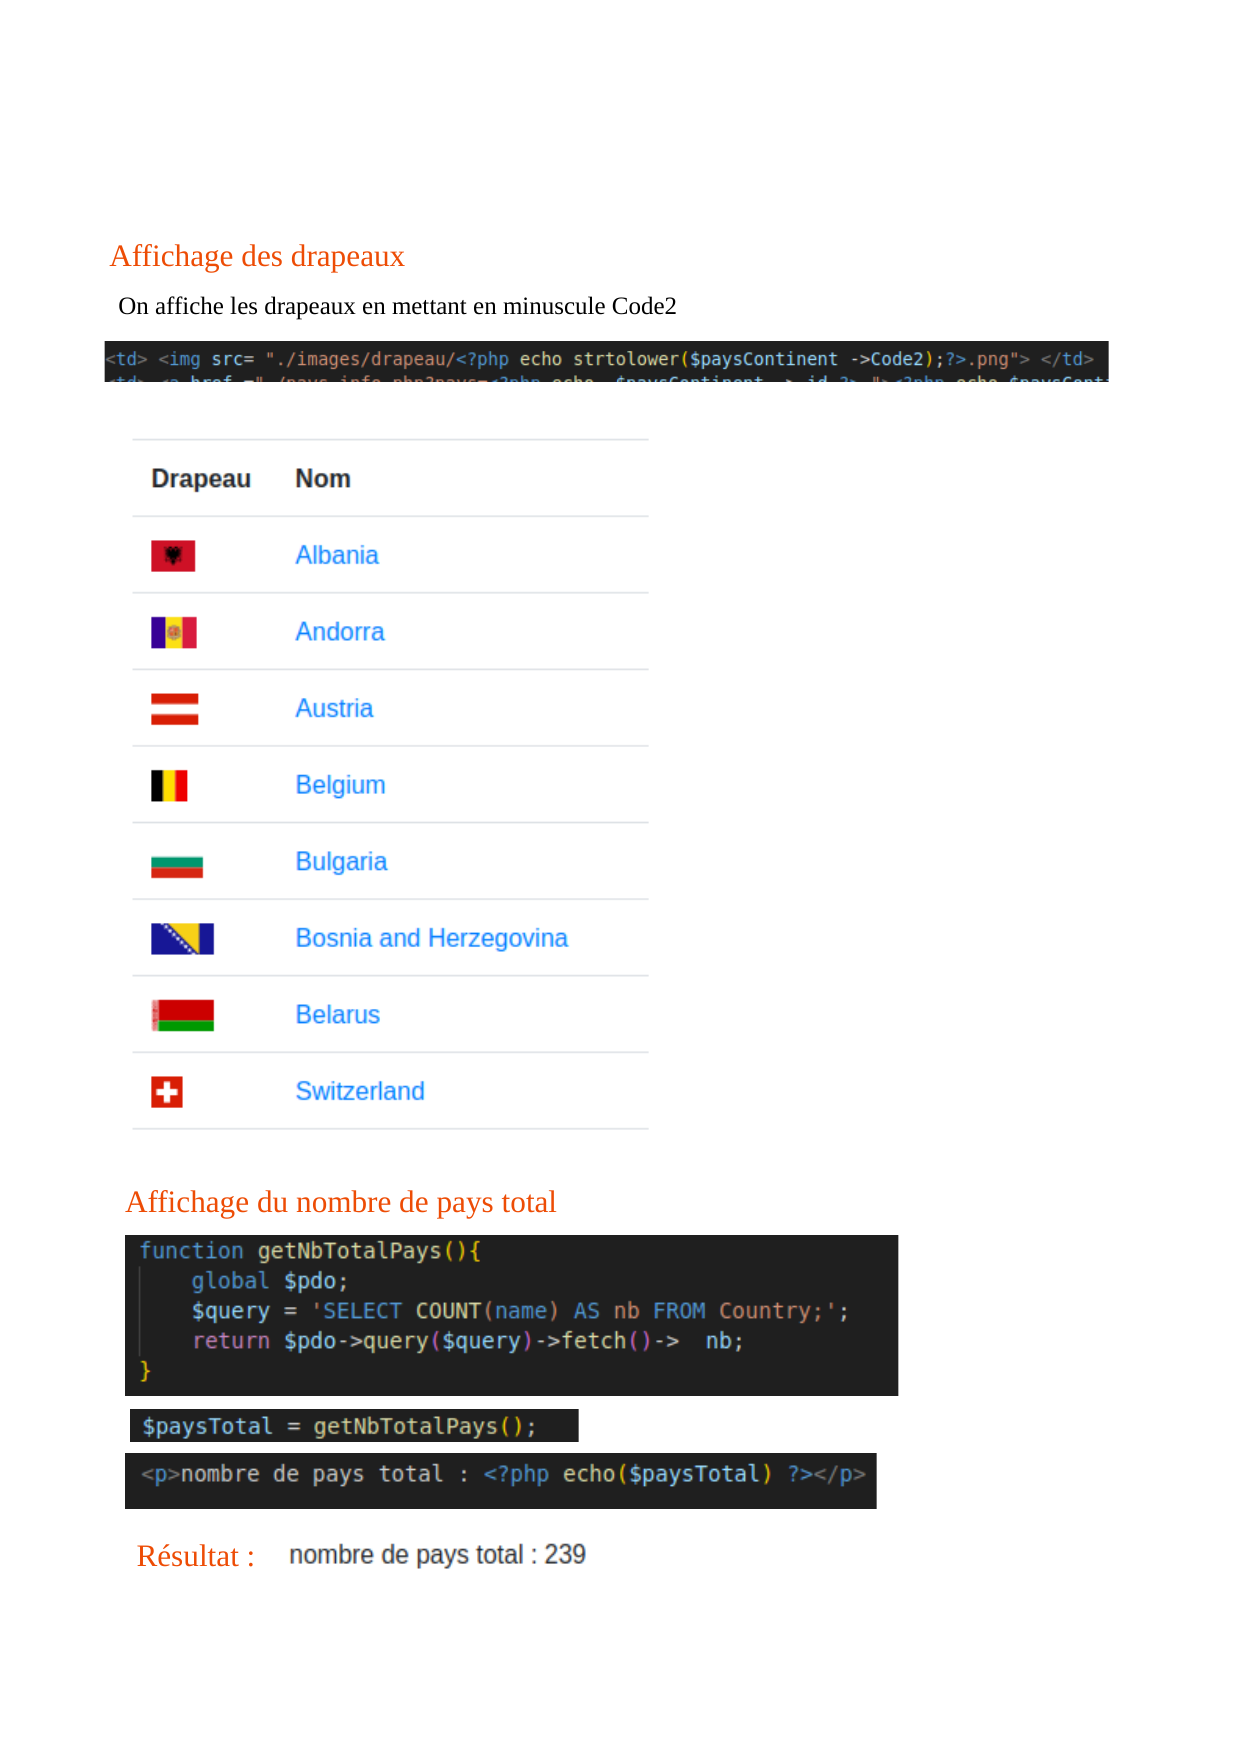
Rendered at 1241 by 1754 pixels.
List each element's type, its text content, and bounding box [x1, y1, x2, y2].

picture [125, 436, 649, 1133]
text On affiche les drapeaux en mettant en minuscule Code2 [118, 291, 1122, 320]
picture [125, 1453, 877, 1509]
picture [104, 341, 1109, 382]
picture [125, 1235, 899, 1396]
picture [277, 1537, 603, 1577]
picture [130, 1409, 579, 1442]
